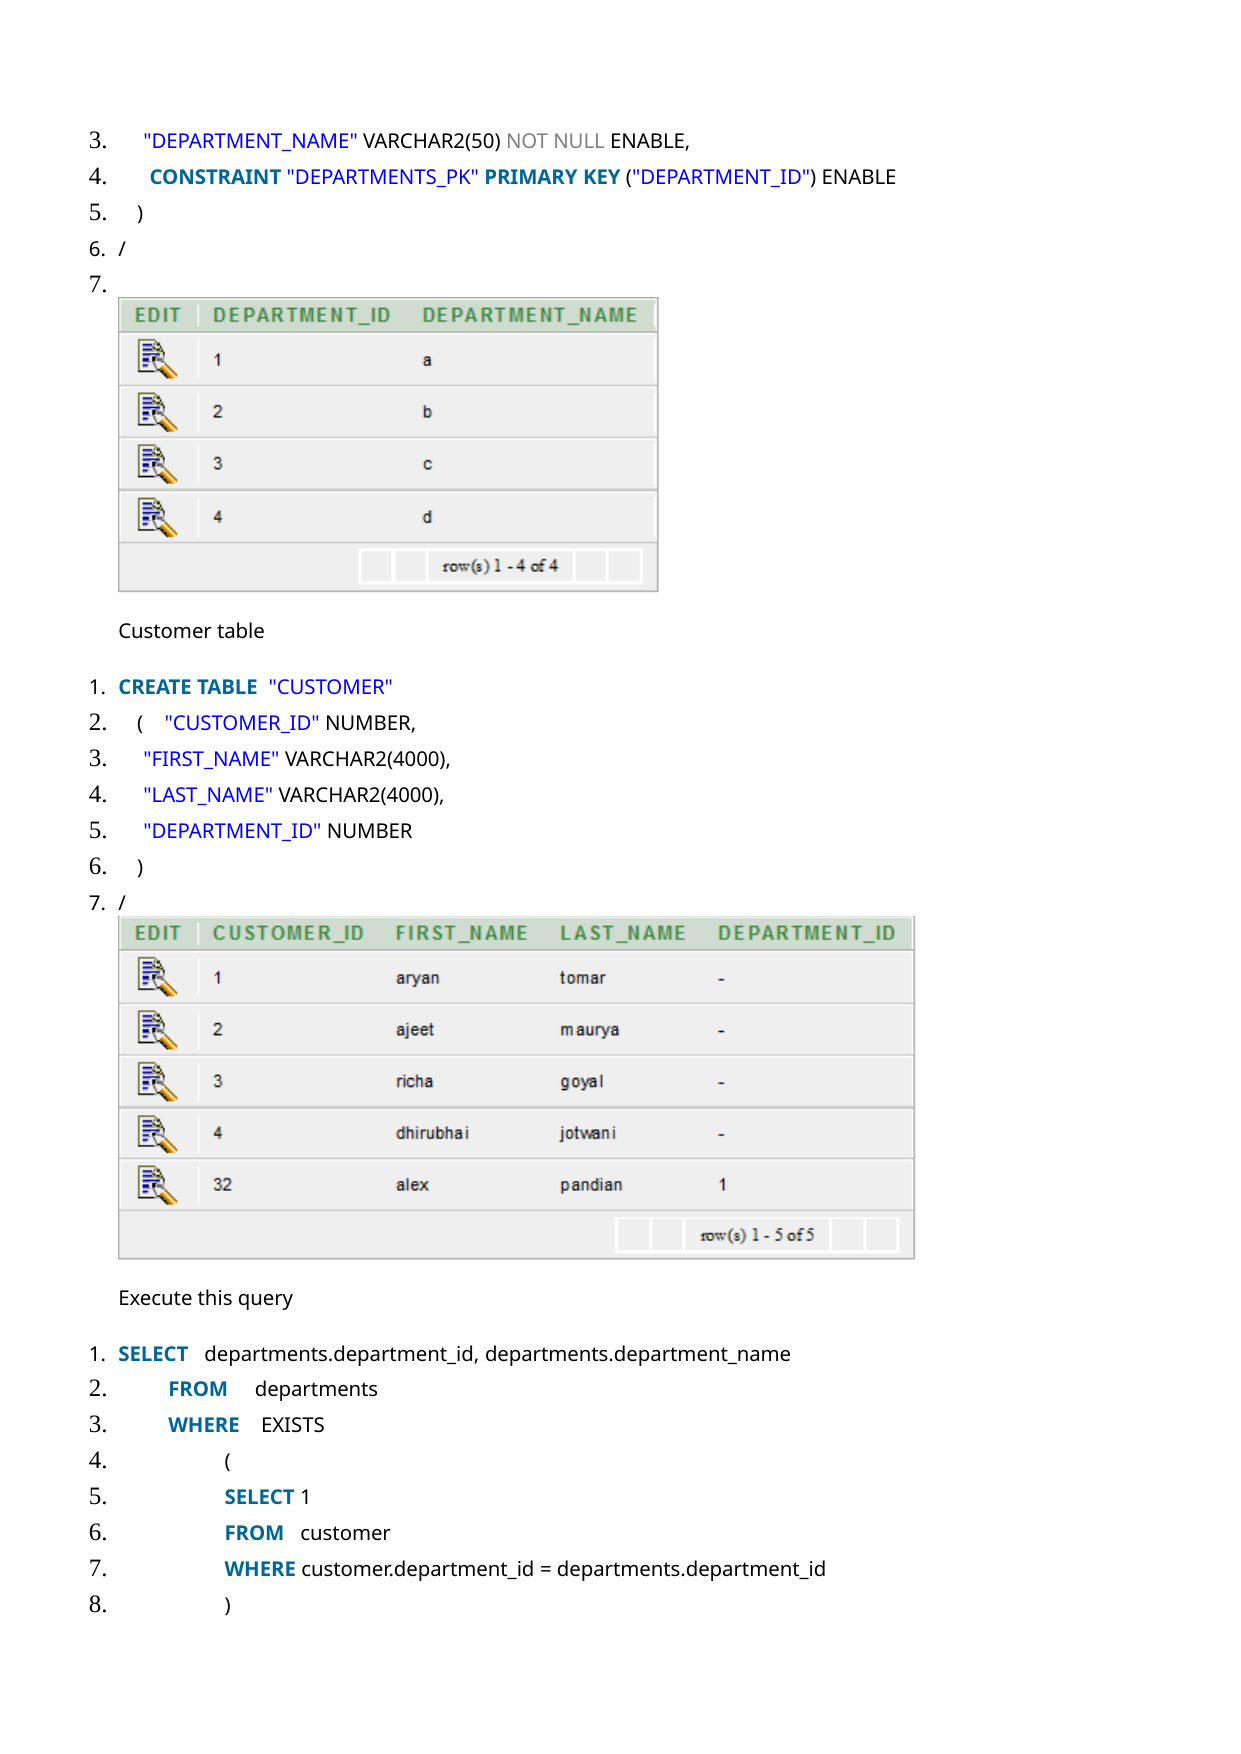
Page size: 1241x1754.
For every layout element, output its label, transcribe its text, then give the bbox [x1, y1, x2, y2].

text Execute this query [118, 1283, 1122, 1311]
list "DEPARTMENT_ID" NUMBER [118, 808, 1122, 844]
list / [118, 880, 1122, 916]
list CONSTRAINT "DEPARTMENTS_PK" PRIMARY KEY ("DEPARTMENT_ID") ENABLE [118, 154, 1122, 190]
list FROM departments [118, 1367, 1122, 1403]
text Customer table [118, 617, 1122, 644]
list ( [118, 1439, 1122, 1475]
list ) [118, 1582, 1122, 1618]
list / [118, 226, 1122, 262]
list ) [118, 844, 1122, 880]
list "DEPARTMENT_NAME" VARCHAR2(50) NOT NULL ENABLE, [118, 118, 1122, 154]
list "FIRST_NAME" VARCHAR2(4000), [118, 736, 1122, 772]
list CREATE TABLE "CUSTOMER" [118, 664, 1122, 700]
list SELECT 1 [118, 1475, 1122, 1511]
list SELECT departments.department_id, departments.department_name [118, 1331, 1122, 1367]
picture [118, 916, 920, 1263]
list ( "CUSTOMER_ID" NUMBER, [118, 700, 1122, 736]
list ) [118, 190, 1122, 226]
list WHERE EXISTS [118, 1403, 1122, 1439]
picture [118, 297, 662, 597]
list "LAST_NAME" VARCHAR2(4000), [118, 772, 1122, 808]
list FROM customer [118, 1511, 1122, 1547]
list WHERE customer.department_id = departments.department_id [118, 1547, 1122, 1582]
